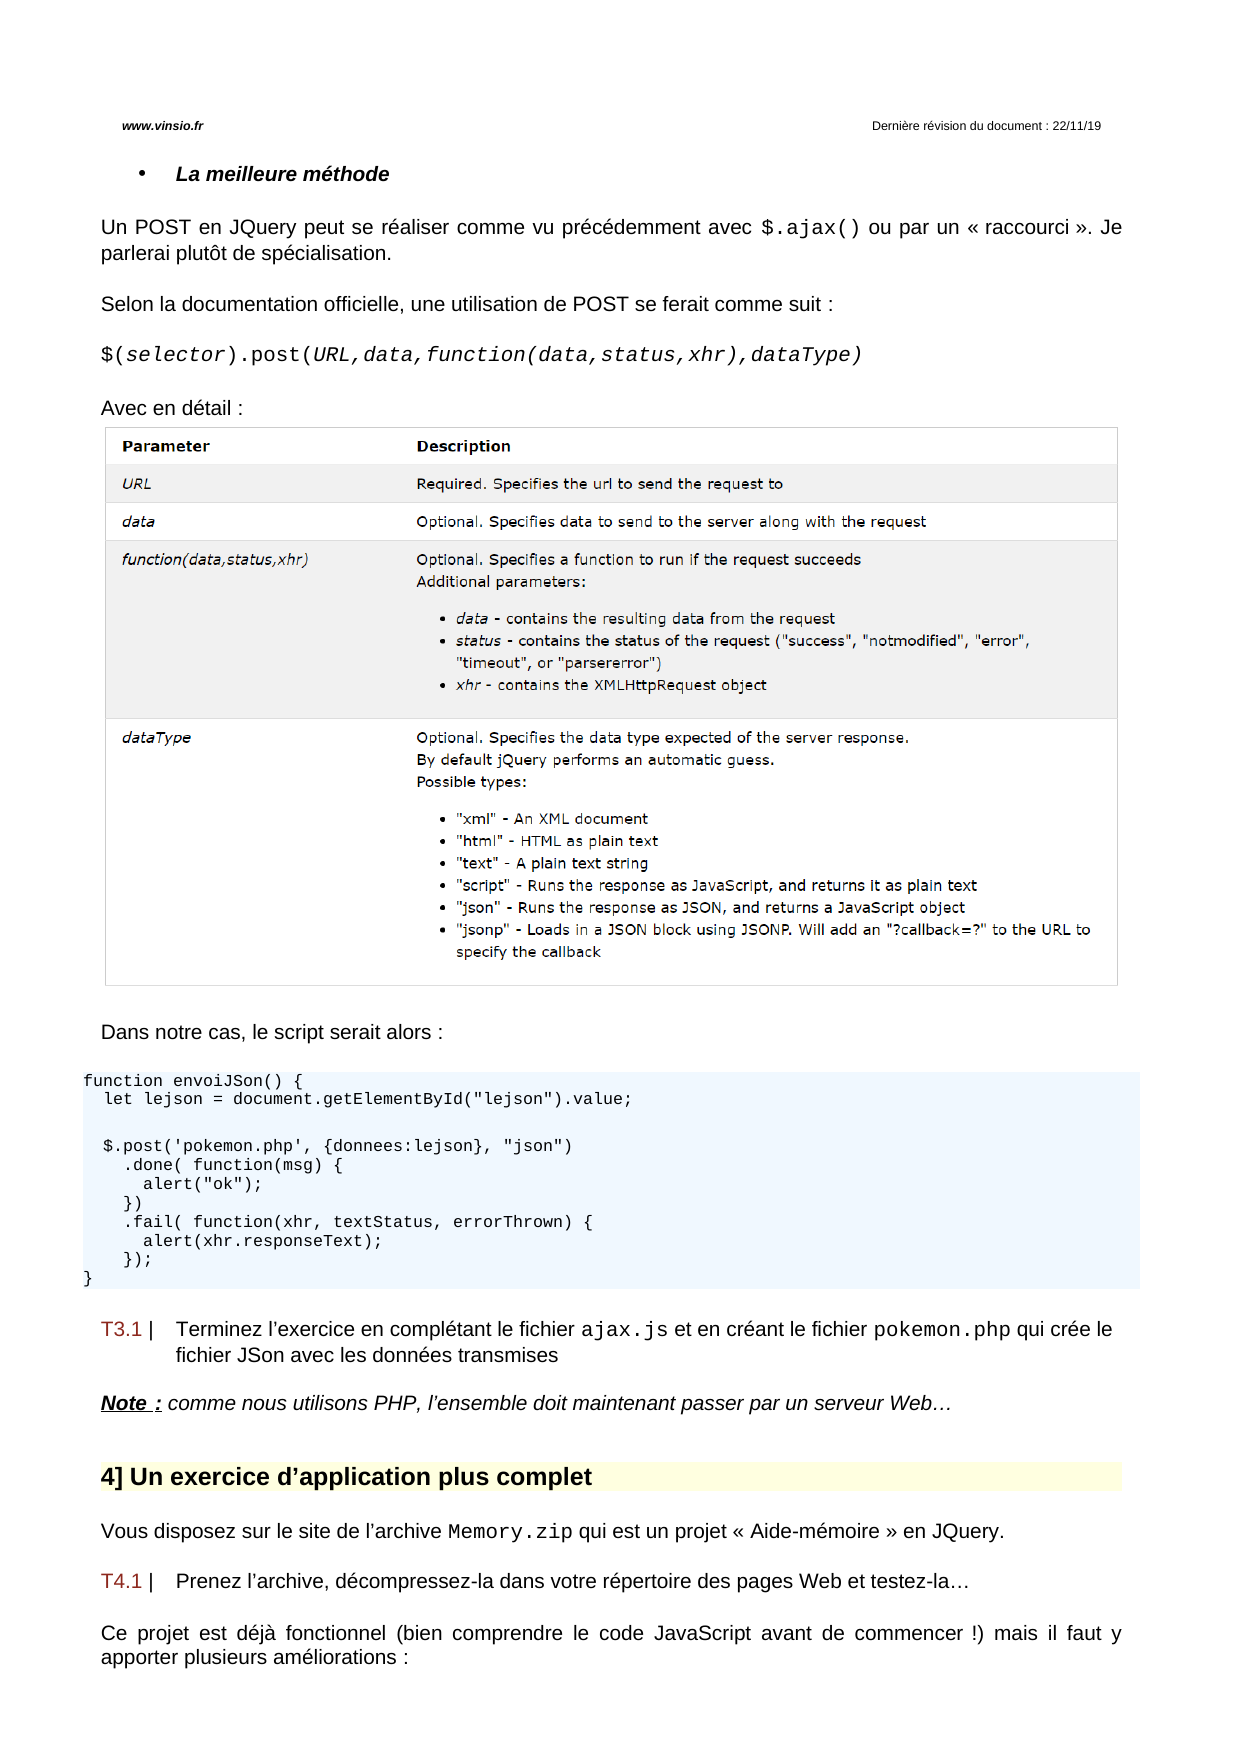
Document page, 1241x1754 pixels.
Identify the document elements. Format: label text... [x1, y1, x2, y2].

text Vous disposez sur le site de l’archive Memory.zip qui est un projet « Aide-mémoire » en JQuery. [101, 1519, 1122, 1545]
text Dans notre cas, le script serait alors : [101, 1020, 1122, 1044]
text $.post('pokemon.php', {donnees:lejson}, "json") [83, 1138, 1140, 1157]
text .fail( function(xhr, textStatus, errorThrown) { [83, 1213, 1140, 1232]
picture [100, 420, 1123, 992]
text Note : comme nous utilisons PHP, l’ensemble doit maintenant passer par un serveur Web… [101, 1390, 1122, 1414]
text alert(xhr.responseText); [83, 1232, 1140, 1251]
text 4] Un exercice d’application plus complet [101, 1462, 1122, 1491]
text function envoiJSon() { [83, 1072, 1140, 1091]
text T4.1 | Prenez l’archive, décompressez-la dans votre répertoire des pages Web et testez-la… [101, 1569, 1122, 1593]
text Selon la documentation officielle, une utilisation de POST se ferait comme suit : [101, 292, 1122, 316]
text }) [83, 1194, 1140, 1213]
text let lejson = document.getElementById("lejson").value; [83, 1091, 1140, 1110]
list La meilleure méthode [138, 162, 1122, 186]
text alert("ok"); [83, 1176, 1140, 1194]
text .done( function(msg) { [83, 1157, 1140, 1176]
text $(selector).post(URL,data,function(data,status,xhr),dataType) [101, 344, 1122, 368]
text Ce projet est déjà fonctionnel (bien comprendre le code JavaScript avant de commencer !) mais il faut y apporter plusieurs améliorations : [101, 1621, 1122, 1669]
text Avec en détail : [101, 396, 1122, 420]
text fichier JSon avec les données transmises [101, 1342, 1122, 1366]
text } [83, 1270, 1140, 1289]
text Un POST en JQuery peut se réaliser comme vu précédemment avec $.ajax() ou par un « raccourci ». Je parlerai plutôt de spécialisation. [101, 214, 1122, 264]
text T3.1 | Terminez l’exercice en complétant le fichier ajax.js et en créant le fichier pokemon.php qui crée le [101, 1317, 1122, 1342]
text }); [83, 1251, 1140, 1270]
